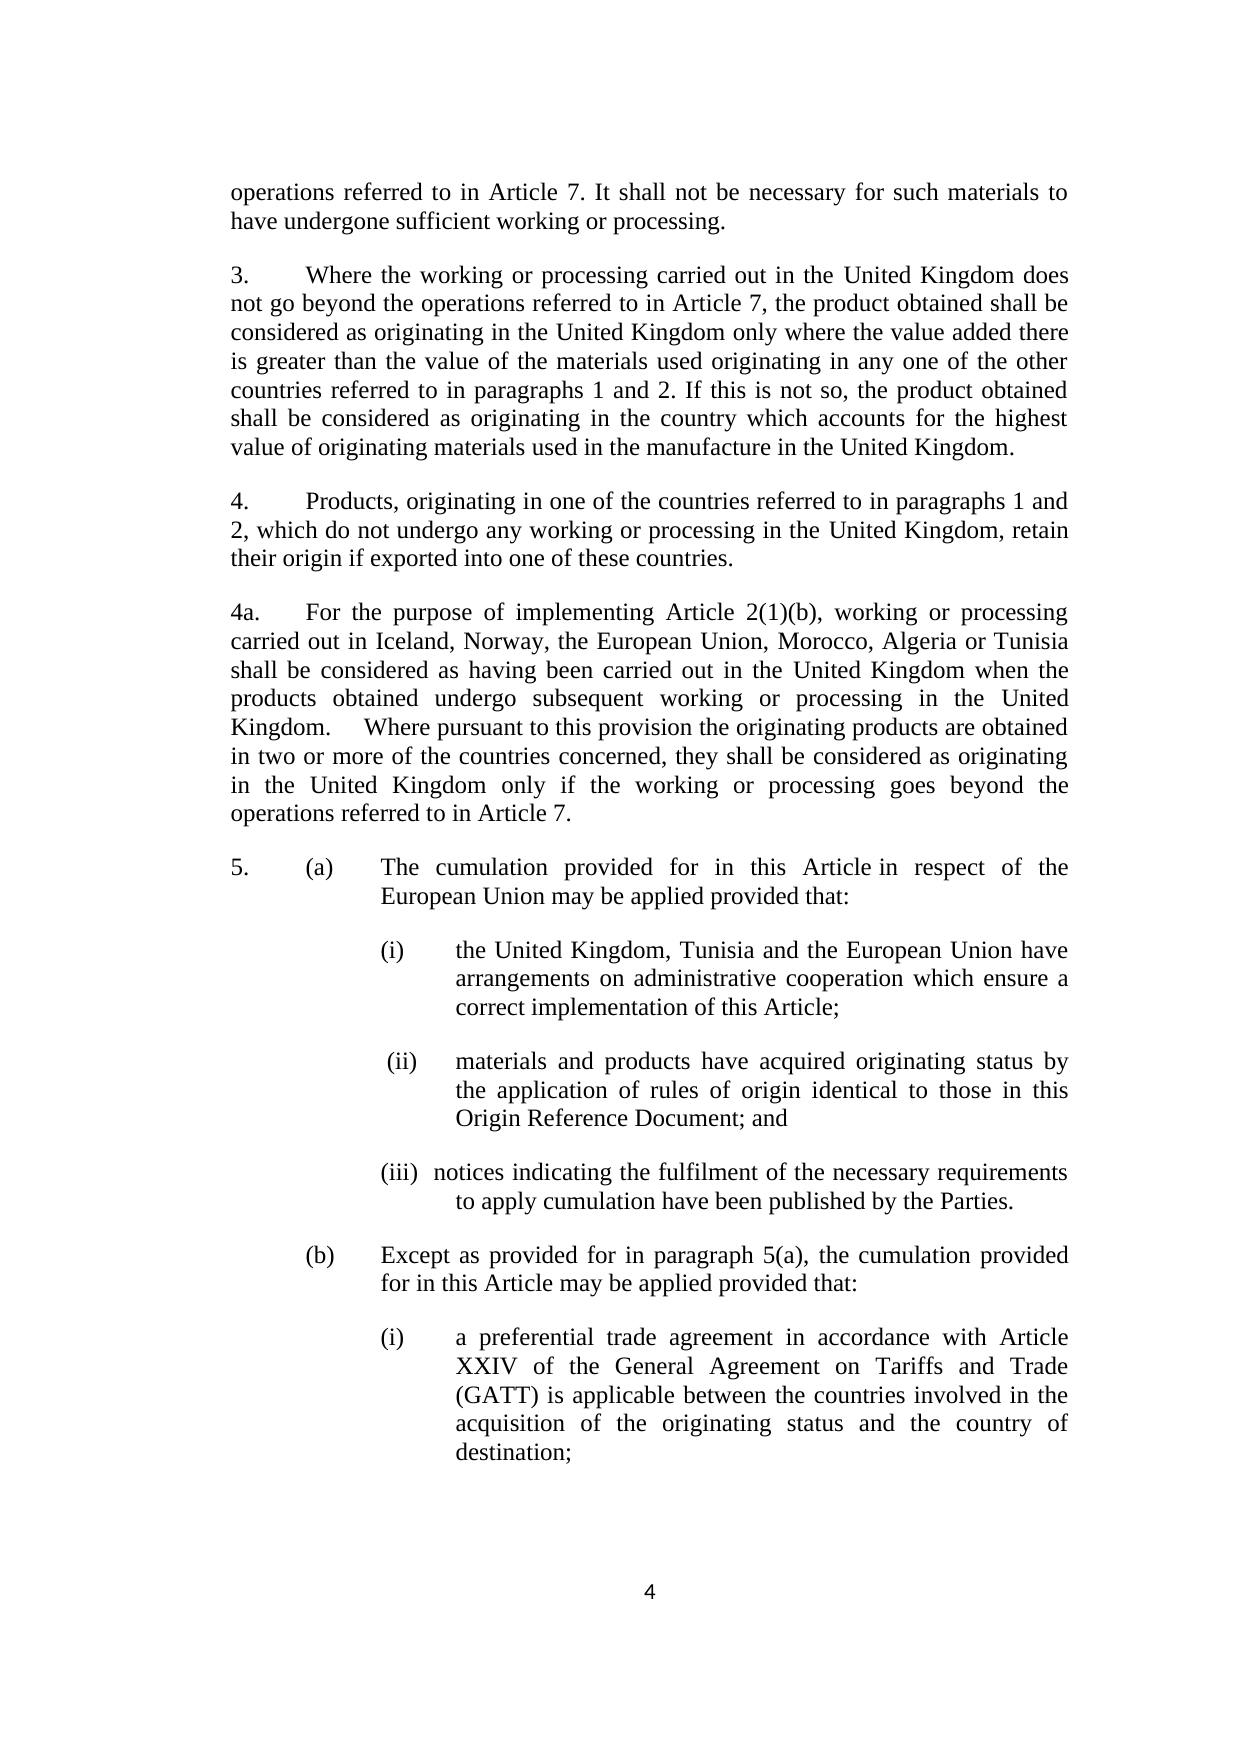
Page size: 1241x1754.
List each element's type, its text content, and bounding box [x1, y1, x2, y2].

text operations referred to in Article 7. It shall not be necessary for such materials to have undergone sufficient working or processing. [230, 177, 1069, 235]
text 3. Where the working or processing carried out in the United Kingdom does not go beyond the operations referred to in Article 7, the product obtained shall be considered as originating in the United Kingdom only where the value added there is greater than the value of the materials used originating in any one of the other countries referred to in paragraphs 1 and 2. If this is not so, the product obtained shall be considered as originating in the country which accounts for the highest value of originating materials used in the manufacture in the United Kingdom. [230, 260, 1069, 461]
text (i) the United Kingdom, Tunisia and the European Union have arrangements on administrative cooperation which ensure a correct implementation of this Article; [380, 935, 1069, 1021]
text (ii) materials and products have acquired originating status by the application of rules of origin identical to those in this Origin Reference Document; and [380, 1046, 1069, 1132]
text (b) Except as provided for in paragraph 5(a), the cumulation provided for in this Article may be applied provided that: [305, 1240, 1069, 1297]
text 4a. For the purpose of implementing Article 2(1)(b), working or processing carried out in Iceland, Norway, the European Union, Morocco, Algeria or Tunisia shall be considered as having been carried out in the United Kingdom when the products obtained undergo subsequent working or processing in the United Kingdom. Where pursuant to this provision the originating products are obtained in two or more of the countries concerned, they shall be considered as originating in the United Kingdom only if the working or processing goes beyond the operations referred to in Article 7. [230, 597, 1069, 827]
text 4. Products, originating in one of the countries referred to in paragraphs 1 and 2, which do not undergo any working or processing in the United Kingdom, retain their origin if exported into one of these countries. [230, 486, 1069, 572]
text (i) a preferential trade agreement in accordance with Article XXIV of the General Agreement on Tariffs and Trade (GATT) is applicable between the countries involved in the acquisition of the originating status and the country of destination; [380, 1322, 1069, 1466]
text 5. (a) The cumulation provided for in this Article in respect of the European Union may be applied provided that: [230, 852, 1069, 910]
text (iii) notices indicating the fulfilment of the necessary requirements to apply cumulation have been published by the Parties. [380, 1157, 1069, 1215]
